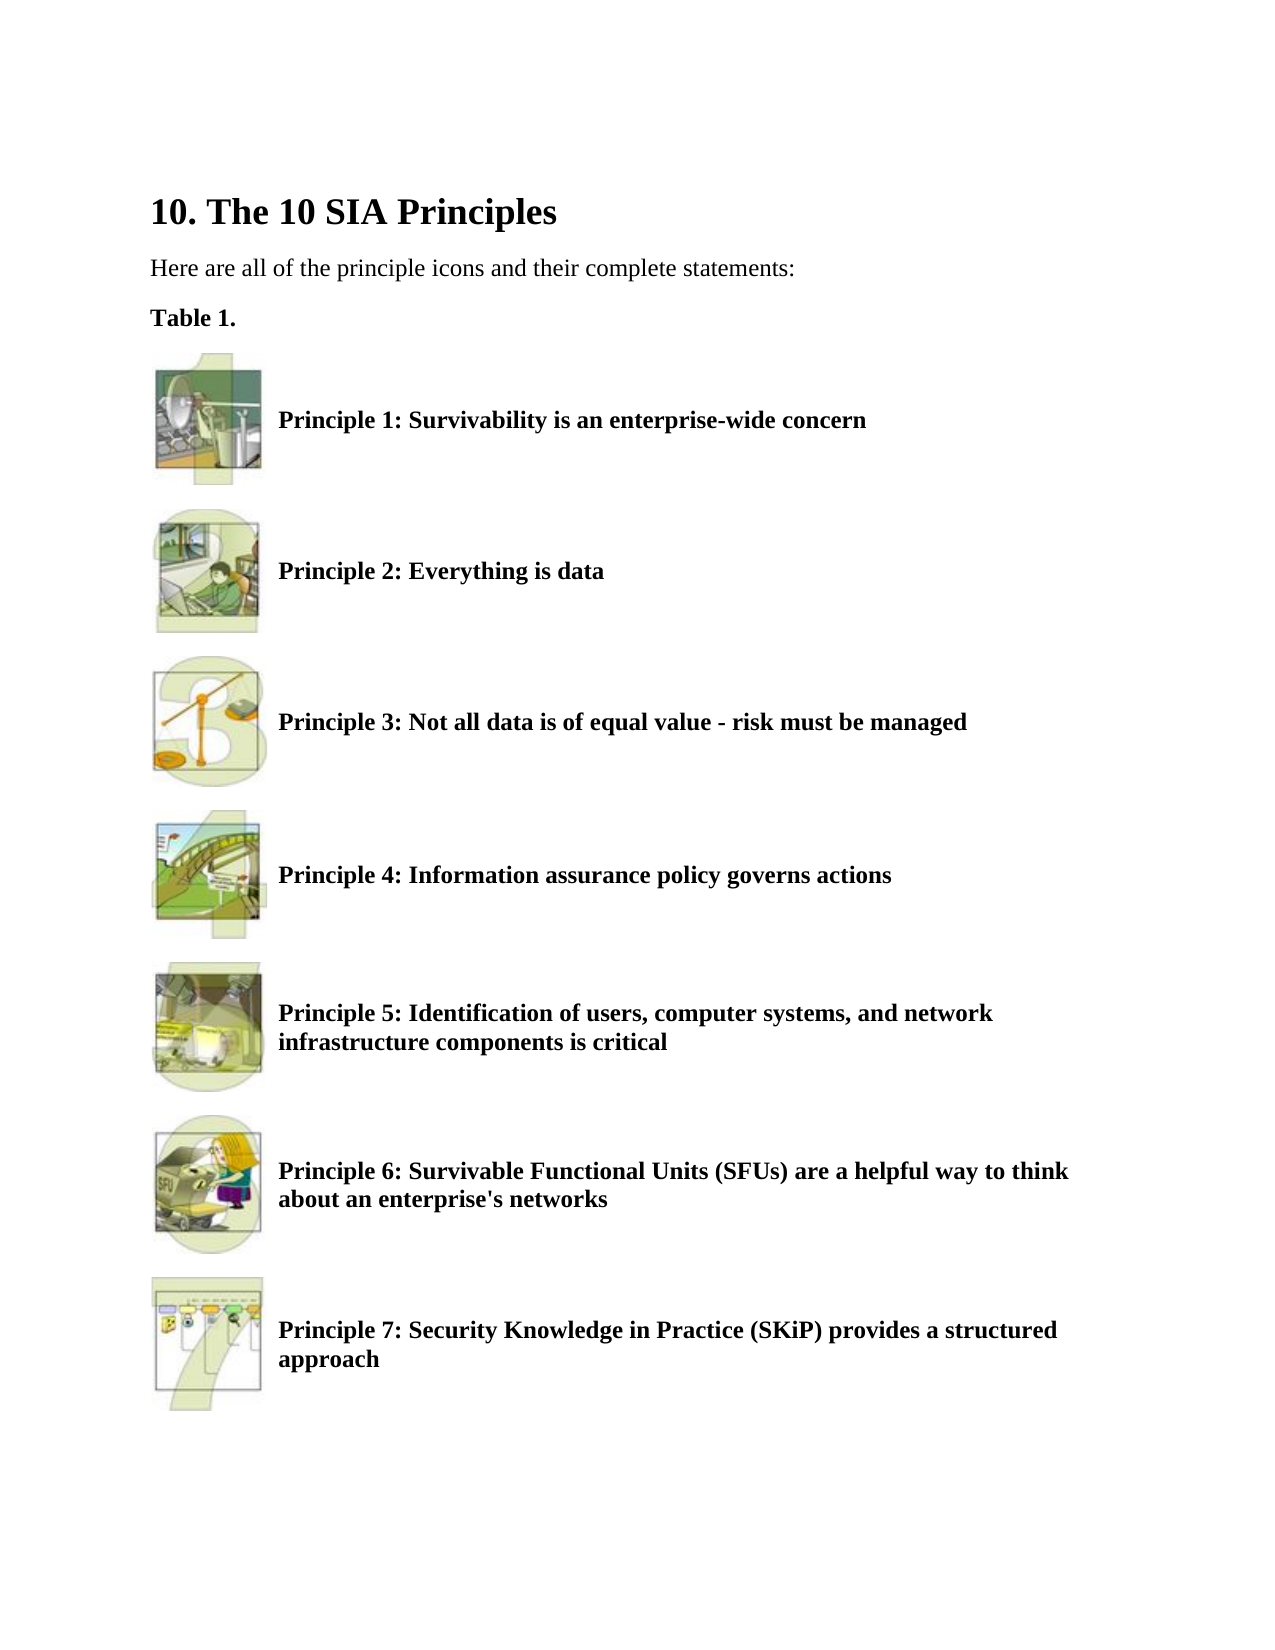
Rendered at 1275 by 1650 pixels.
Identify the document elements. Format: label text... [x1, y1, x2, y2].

table_cell [150, 950, 277, 1104]
subtitle 10. The 10 SIA Principles [150, 189, 1125, 232]
table_cell [150, 497, 277, 644]
table_cell Principle 5: Identification of users, computer systems, and network infrastructure components is critical [277, 950, 1134, 1104]
table_cell Principle 3: Not all data is of equal value - risk must be managed [277, 645, 1134, 798]
table_cell [150, 798, 277, 950]
text Here are all of the principle icons and their complete statements: [150, 253, 1125, 282]
table_header [150, 342, 277, 497]
table_cell [150, 1104, 277, 1265]
table_cell [150, 1265, 277, 1422]
table_cell Principle 7: Security Knowledge in Practice (SKiP) provides a structured approach [277, 1265, 1134, 1422]
table_cell [150, 645, 277, 798]
text Table 1. [150, 303, 1125, 331]
table_header Principle 1: Survivability is an enterprise-wide concern [277, 342, 1134, 497]
table_cell Principle 6: Survivable Functional Units (SFUs) are a helpful way to think about an enterprise's networks [277, 1104, 1134, 1265]
table_cell Principle 2: Everything is data [277, 497, 1134, 644]
table_cell Principle 4: Information assurance policy governs actions [277, 798, 1134, 950]
